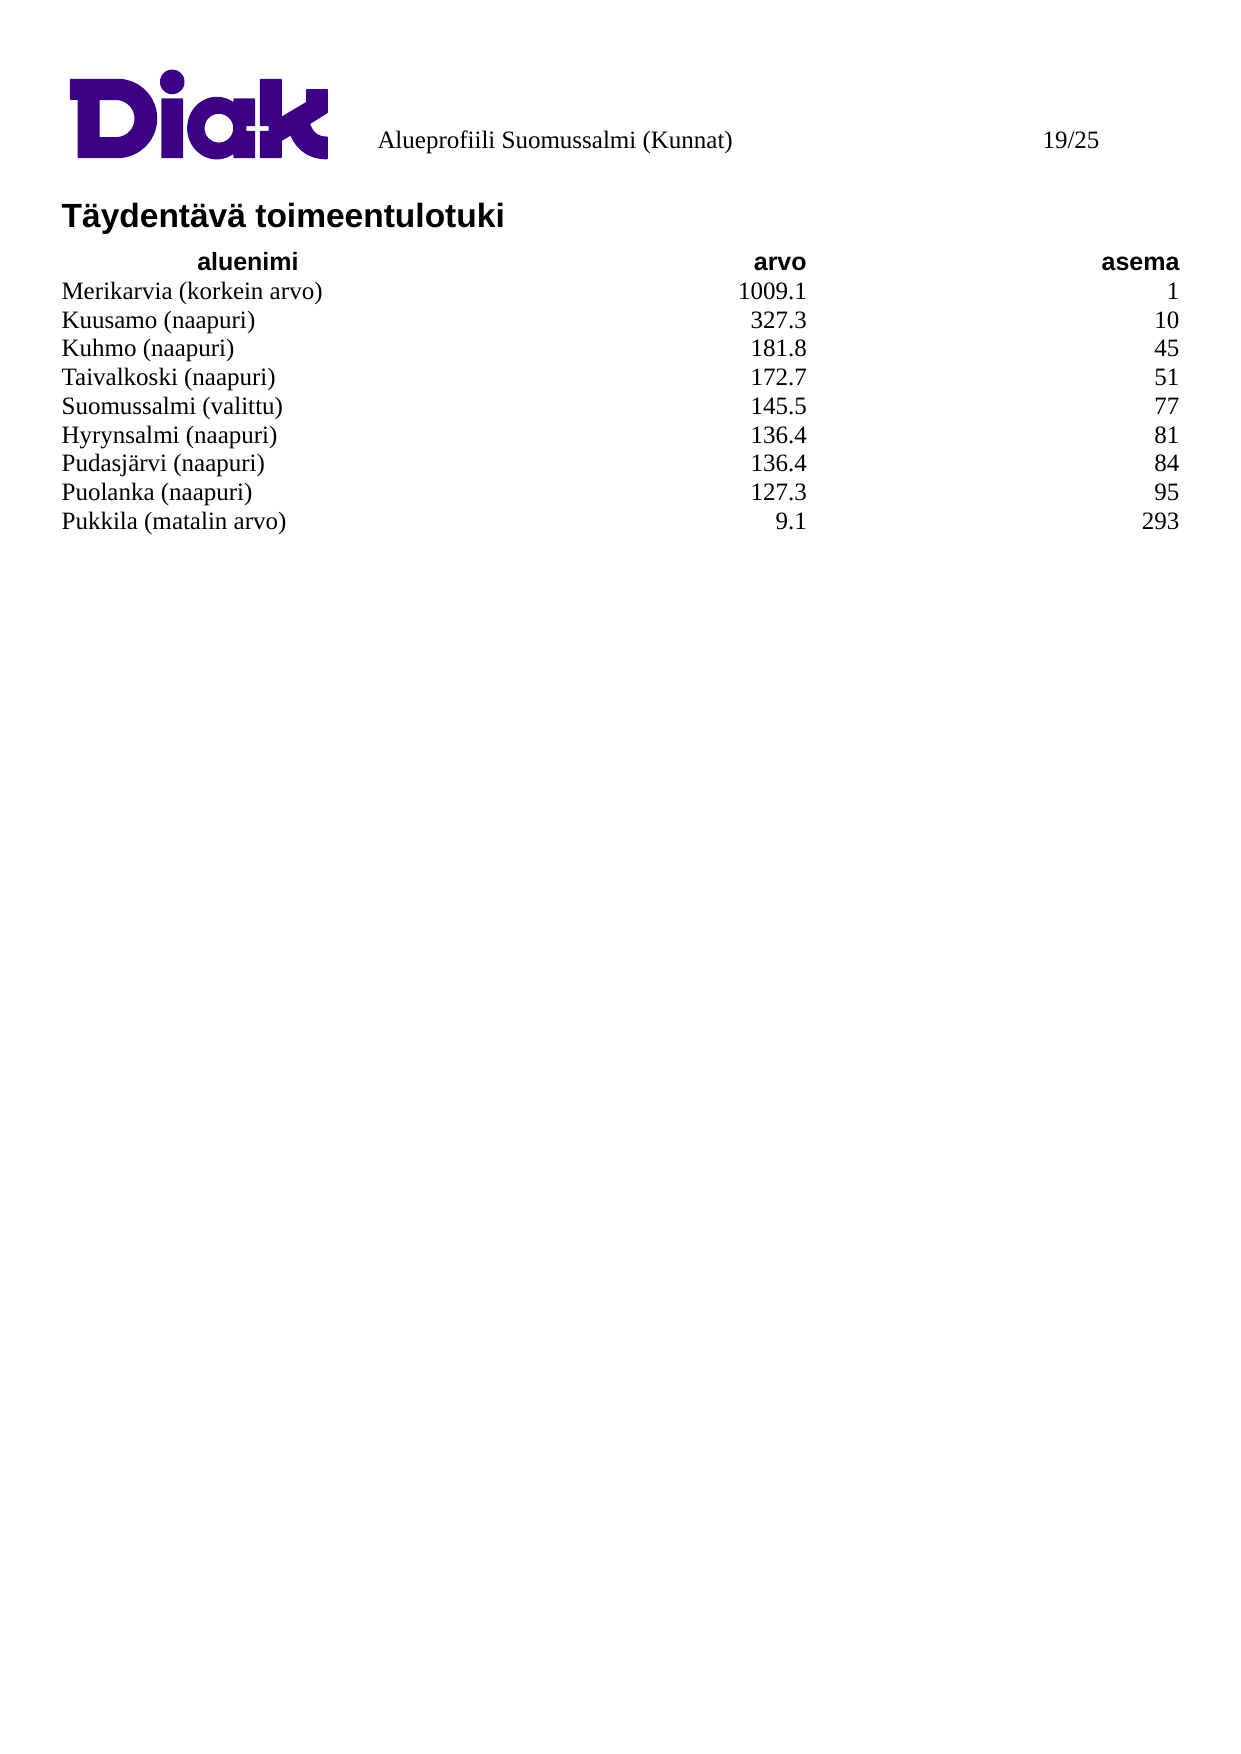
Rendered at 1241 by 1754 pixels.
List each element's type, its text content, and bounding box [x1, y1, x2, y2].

table_cell 95 [806, 477, 1179, 506]
table_cell 84 [806, 449, 1179, 477]
table_cell 10 [806, 305, 1179, 333]
table_cell 136.4 [434, 449, 806, 477]
table_header arvo [434, 247, 806, 276]
table_cell 81 [806, 420, 1179, 448]
table_cell Puolanka (naapuri) [61, 477, 434, 506]
table_cell Hyrynsalmi (naapuri) [61, 420, 434, 448]
table_cell 77 [806, 391, 1179, 420]
table_cell 9.1 [434, 506, 806, 535]
table_cell 1 [806, 276, 1179, 305]
table_cell 145.5 [434, 391, 806, 420]
table_cell Merikarvia (korkein arvo) [61, 276, 434, 305]
table_cell Taivalkoski (naapuri) [61, 362, 434, 391]
table_cell 327.3 [434, 305, 806, 333]
table_cell 293 [806, 506, 1179, 535]
table_cell Pukkila (matalin arvo) [61, 506, 434, 535]
table_cell 181.8 [434, 334, 806, 362]
table_cell 45 [806, 334, 1179, 362]
table_cell Kuusamo (naapuri) [61, 305, 434, 333]
table_header aluenimi [61, 247, 434, 276]
subtitle Täydentävä toimeentulotuki [61, 196, 1179, 235]
table_cell 136.4 [434, 420, 806, 448]
table_cell 51 [806, 362, 1179, 391]
table_cell 172.7 [434, 362, 806, 391]
table_cell Suomussalmi (valittu) [61, 391, 434, 420]
table_cell Pudasjärvi (naapuri) [61, 449, 434, 477]
table_header asema [806, 247, 1179, 276]
table_cell 127.3 [434, 477, 806, 506]
table_cell Kuhmo (naapuri) [61, 334, 434, 362]
table_cell 1009.1 [434, 276, 806, 305]
